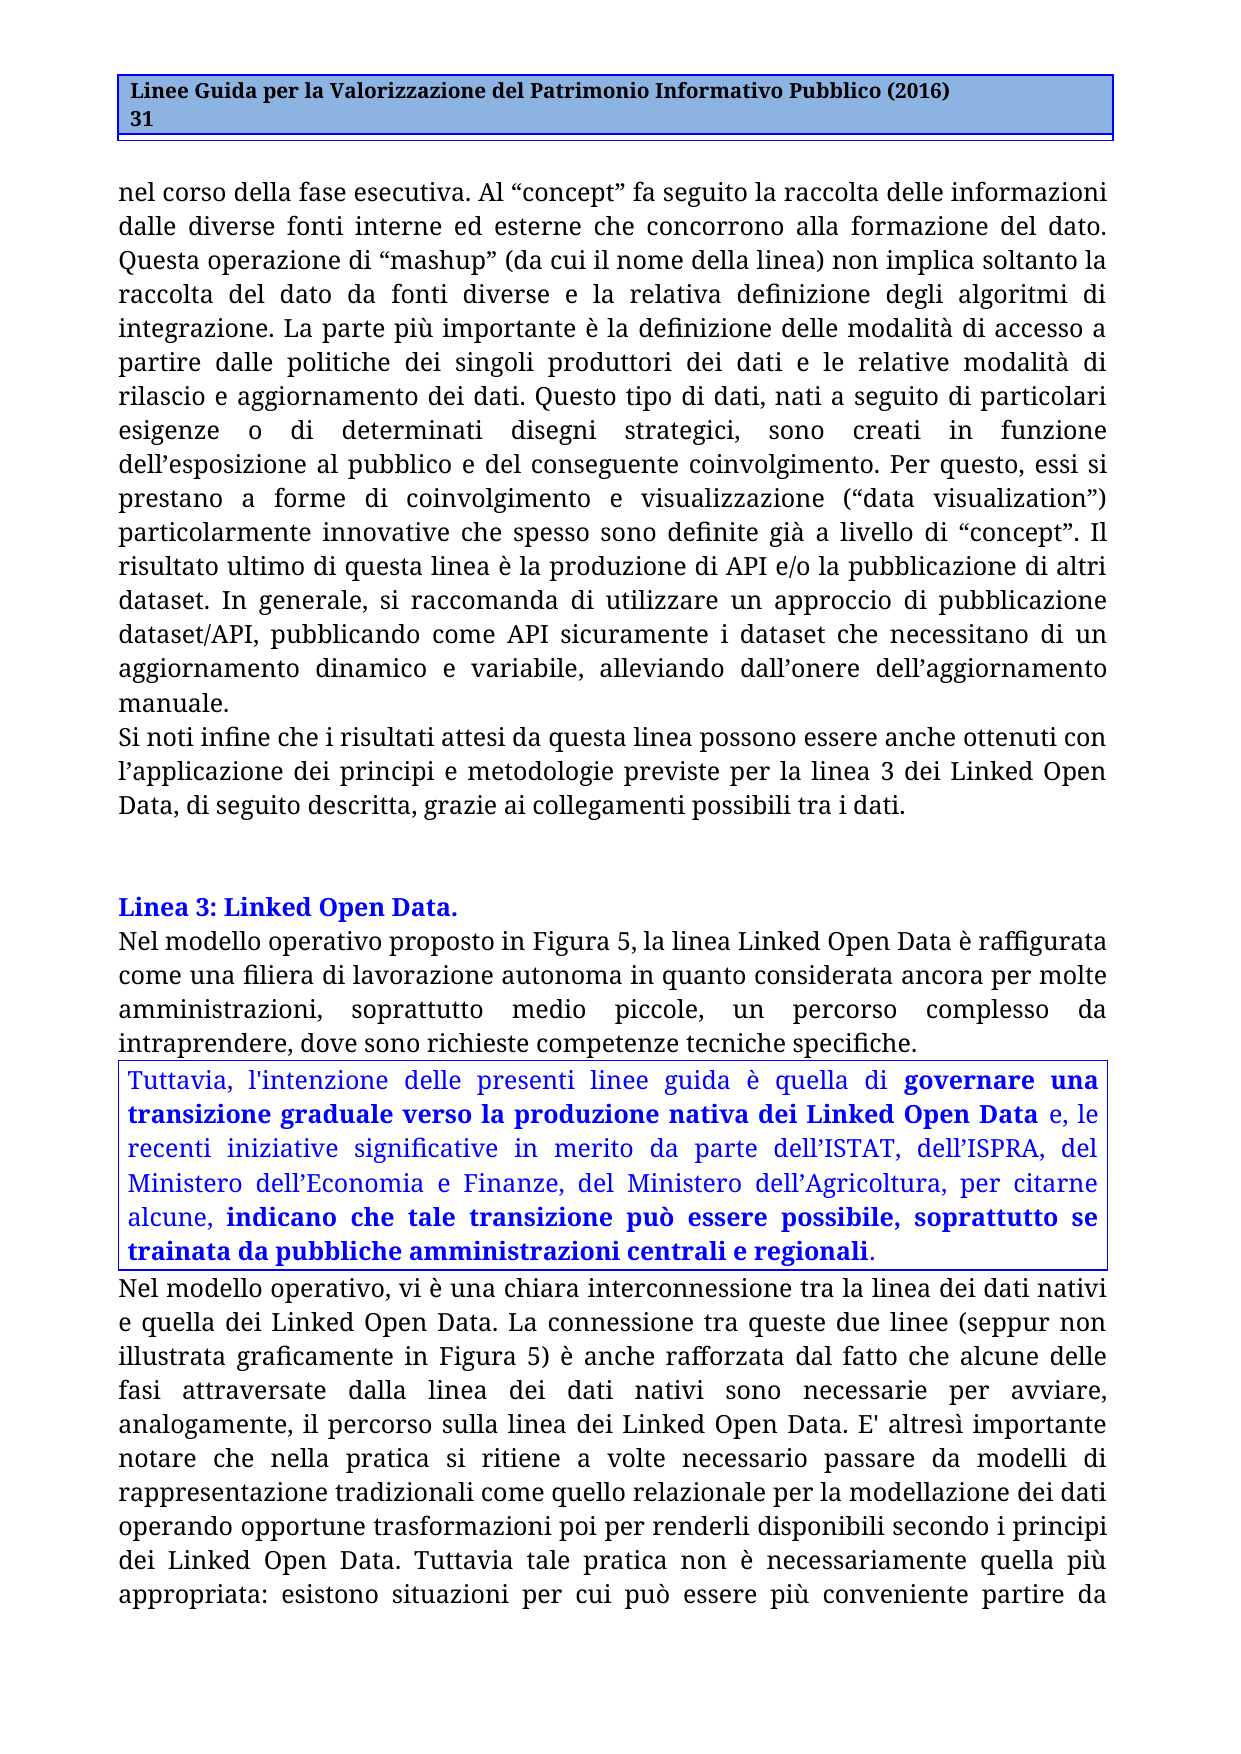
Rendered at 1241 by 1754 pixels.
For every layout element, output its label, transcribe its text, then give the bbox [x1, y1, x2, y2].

text Si noti infine che i risultati attesi da questa linea possono essere anche ottenuti con l’applicazione dei principi e metodologie previste per la linea 3 dei Linked Open Data, di seguito descritta, grazie ai collegamenti possibili tra i dati. [118, 719, 1108, 821]
text Nel modello operativo, vi è una chiara interconnessione tra la linea dei dati nativi e quella dei Linked Open Data. La connessione tra queste due linee (seppur non illustrata graficamente in Figura 5) è anche rafforzata dal fatto che alcune delle fasi attraversate dalla linea dei dati nativi sono necessarie per avviare, analogamente, il percorso sulla linea dei Linked Open Data. E' altresì importante notare che nella pratica si ritiene a volte necessario passare da modelli di rappresentazione tradizionali come quello relazionale per la modellazione dei dati operando opportune trasformazioni poi per renderli disponibili secondo i principi dei Linked Open Data. Tuttavia tale pratica non è necessariamente quella più appropriata: esistono situazioni per cui può essere più conveniente partire da [118, 1271, 1108, 1611]
text Nel modello operativo proposto in Figura 5, la linea Linked Open Data è raffigurata come una filiera di lavorazione autonoma in quanto considerata ancora per molte amministrazioni, soprattutto medio piccole, un percorso complesso da intraprendere, dove sono richieste competenze tecniche specifiche. [118, 924, 1108, 1060]
text nel corso della fase esecutiva. Al “concept” fa seguito la raccolta delle informazioni dalle diverse fonti interne ed esterne che concorrono alla formazione del dato. Questa operazione di “mashup” (da cui il nome della linea) non implica soltanto la raccolta del dato da fonti diverse e la relativa definizione degli algoritmi di integrazione. La parte più importante è la definizione delle modalità di accesso a partire dalle politiche dei singoli produttori dei dati e le relative modalità di rilascio e aggiornamento dei dati. Questo tipo di dati, nati a seguito di particolari esigenze o di determinati disegni strategici, sono creati in funzione dell’esposizione al pubblico e del conseguente coinvolgimento. Per questo, essi si prestano a forme di coinvolgimento e visualizzazione (“data visualization”) particolarmente innovative che spesso sono definite già a livello di “concept”. Il risultato ultimo di questa linea è la produzione di API e/o la pubblicazione di altri dataset. In generale, si raccomanda di utilizzare un approccio di pubblicazione dataset/API, pubblicando come API sicuramente i dataset che necessitano di un aggiornamento dinamico e variabile, alleviando dall’onere dell’aggiornamento manuale. [118, 174, 1108, 719]
text Linea 3: Linked Open Data. [118, 889, 1108, 924]
text Tuttavia, l'intenzione delle presenti linee guida è quella di governare una transizione graduale verso la produzione nativa dei Linked Open Data e, le recenti iniziative significative in merito da parte dell’ISTAT, dell’ISPRA, del Ministero dell’Economia e Finanze, del Ministero dell’Agricoltura, per citarne alcune, indicano che tale transizione può essere possibile, soprattutto se trainata da pubbliche amministrazioni centrali e regionali. [119, 1061, 1107, 1269]
